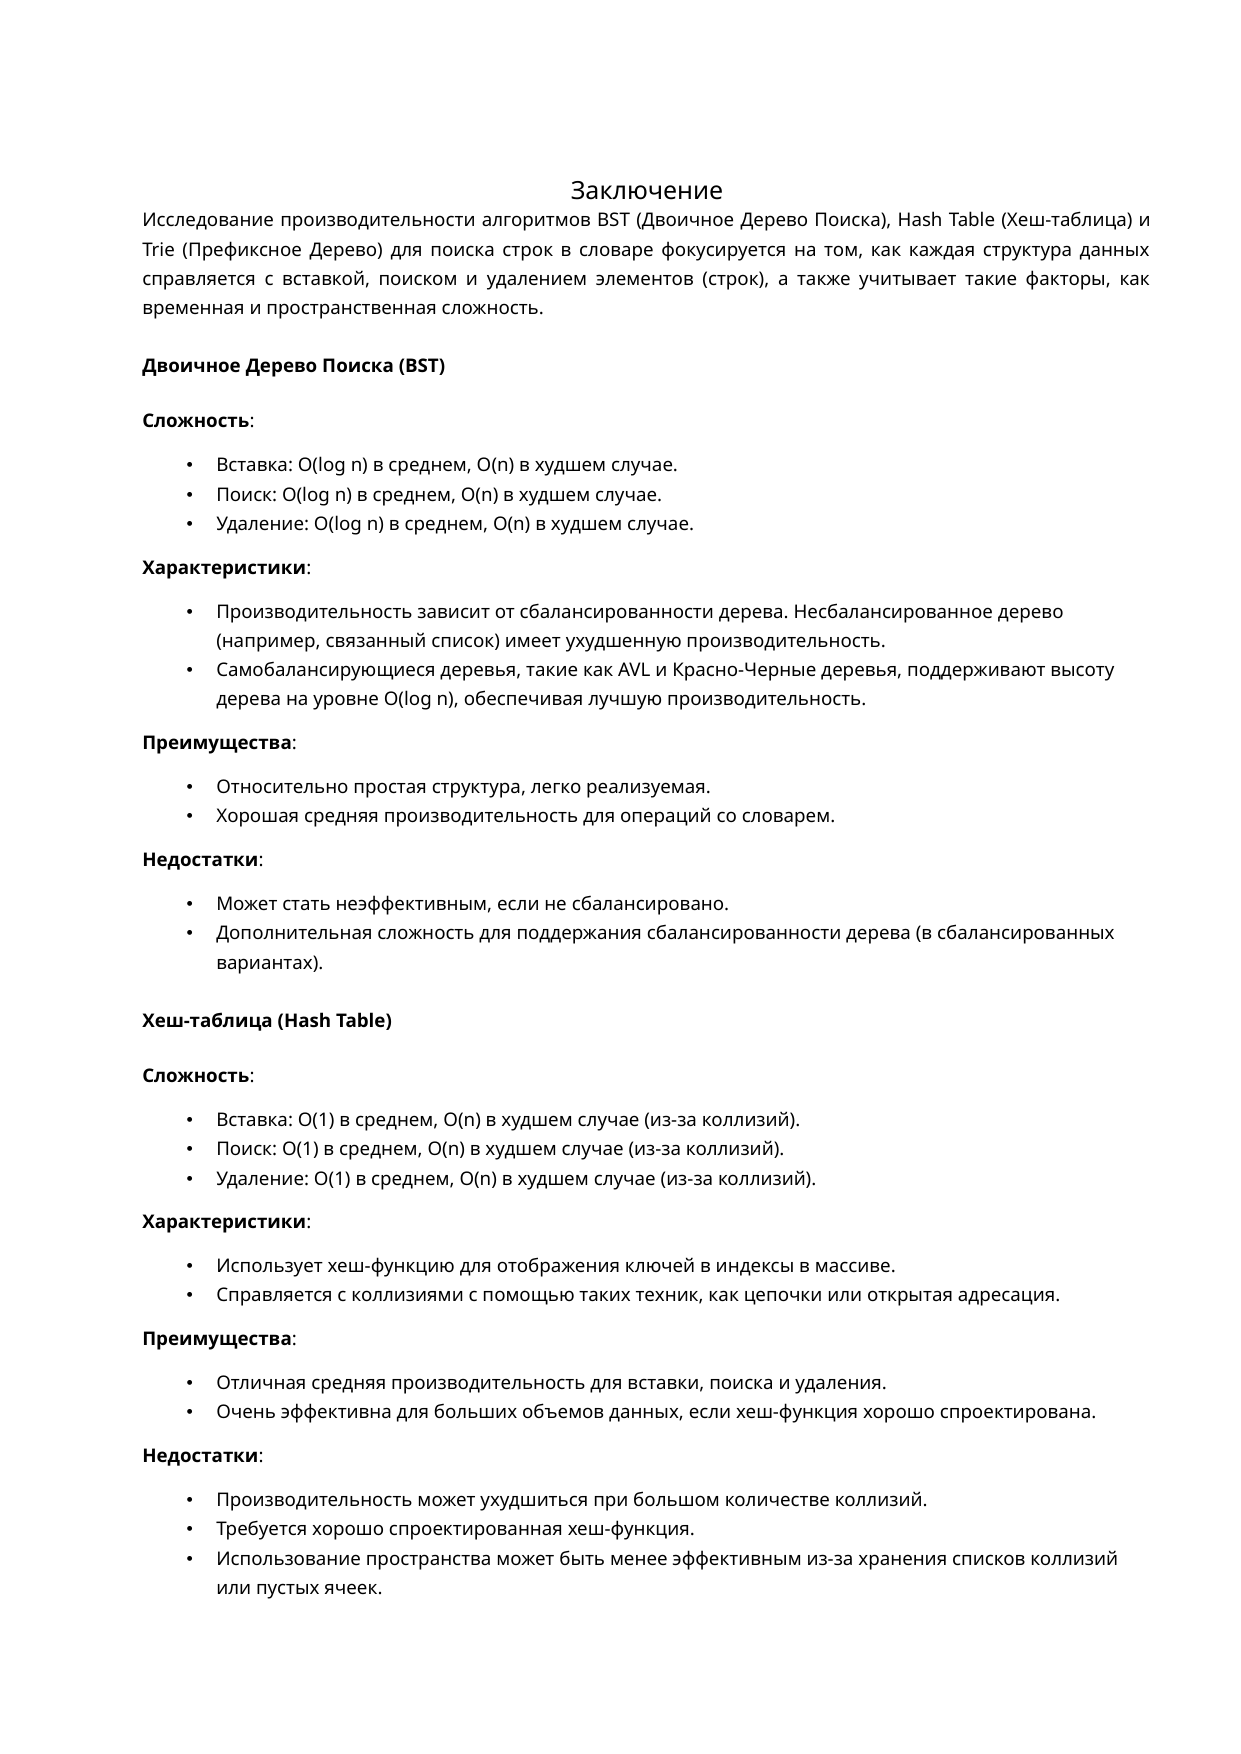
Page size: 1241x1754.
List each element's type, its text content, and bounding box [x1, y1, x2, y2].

text Недостатки: [142, 847, 1152, 872]
text Характеристики: [142, 554, 1152, 579]
list Использует хеш-функцию для отображения ключей в индексы в массиве. [186, 1252, 1152, 1278]
list Справляется с коллизиями с помощью таких техник, как цепочки или открытая адресация. [186, 1282, 1152, 1307]
subtitle Двоичное Дерево Поиска (BST) [142, 353, 1152, 378]
list Производительность может ухудшиться при большом количестве коллизий. [186, 1486, 1152, 1512]
subtitle Хеш-таблица (Hash Table) [142, 1007, 1152, 1033]
list Хорошая средняя производительность для операций со словарем. [186, 803, 1152, 828]
text Преимущества: [142, 729, 1152, 755]
list Использование пространства может быть менее эффективным из-за хранения списков коллизий или пустых ячеек. [186, 1545, 1152, 1600]
list Вставка: O(1) в среднем, O(n) в худшем случае (из-за коллизий). [186, 1106, 1152, 1132]
text Сложность: [142, 1062, 1152, 1088]
list Удаление: O(1) в среднем, O(n) в худшем случае (из-за коллизий). [186, 1165, 1152, 1190]
text Сложность: [142, 408, 1152, 433]
list Поиск: O(log n) в среднем, O(n) в худшем случае. [186, 481, 1152, 506]
list Может стать неэффективным, если не сбалансировано. [186, 890, 1152, 916]
list Производительность зависит от сбалансированности дерева. Несбалансированное дерево (например, связанный список) имеет ухудшенную производительность. [186, 598, 1152, 653]
list Требуется хорошо спроектированная хеш-функция. [186, 1516, 1152, 1541]
text Характеристики: [142, 1209, 1152, 1234]
list Поиск: O(1) в среднем, O(n) в худшем случае (из-за коллизий). [186, 1136, 1152, 1161]
list Вставка: O(log n) в среднем, O(n) в худшем случае. [186, 452, 1152, 477]
text Исследование производительности алгоритмов BST (Двоичное Дерево Поиска), Hash Table (Хеш-таблица) и Trie (Префиксное Дерево) для поиска строк в словаре фокусируется на том, как каждая структура данных справляется с вставкой, поиском и удалением элементов (строк), а также учитывает такие факторы, как временная и пространственная сложность. [142, 207, 1152, 320]
text Заключение [142, 172, 1152, 207]
text Недостатки: [142, 1443, 1152, 1468]
list Отличная средняя производительность для вставки, поиска и удаления. [186, 1369, 1152, 1395]
list Очень эффективна для больших объемов данных, если хеш-функция хорошо спроектирована. [186, 1399, 1152, 1424]
list Дополнительная сложность для поддержания сбалансированности дерева (в сбалансированных вариантах). [186, 920, 1152, 974]
text Преимущества: [142, 1326, 1152, 1351]
list Самобалансирующиеся деревья, такие как AVL и Красно-Черные деревья, поддерживают высоту дерева на уровне O(log n), обеспечивая лучшую производительность. [186, 656, 1152, 711]
list Удаление: O(log n) в среднем, O(n) в худшем случае. [186, 510, 1152, 536]
list Относительно простая структура, легко реализуемая. [186, 773, 1152, 799]
